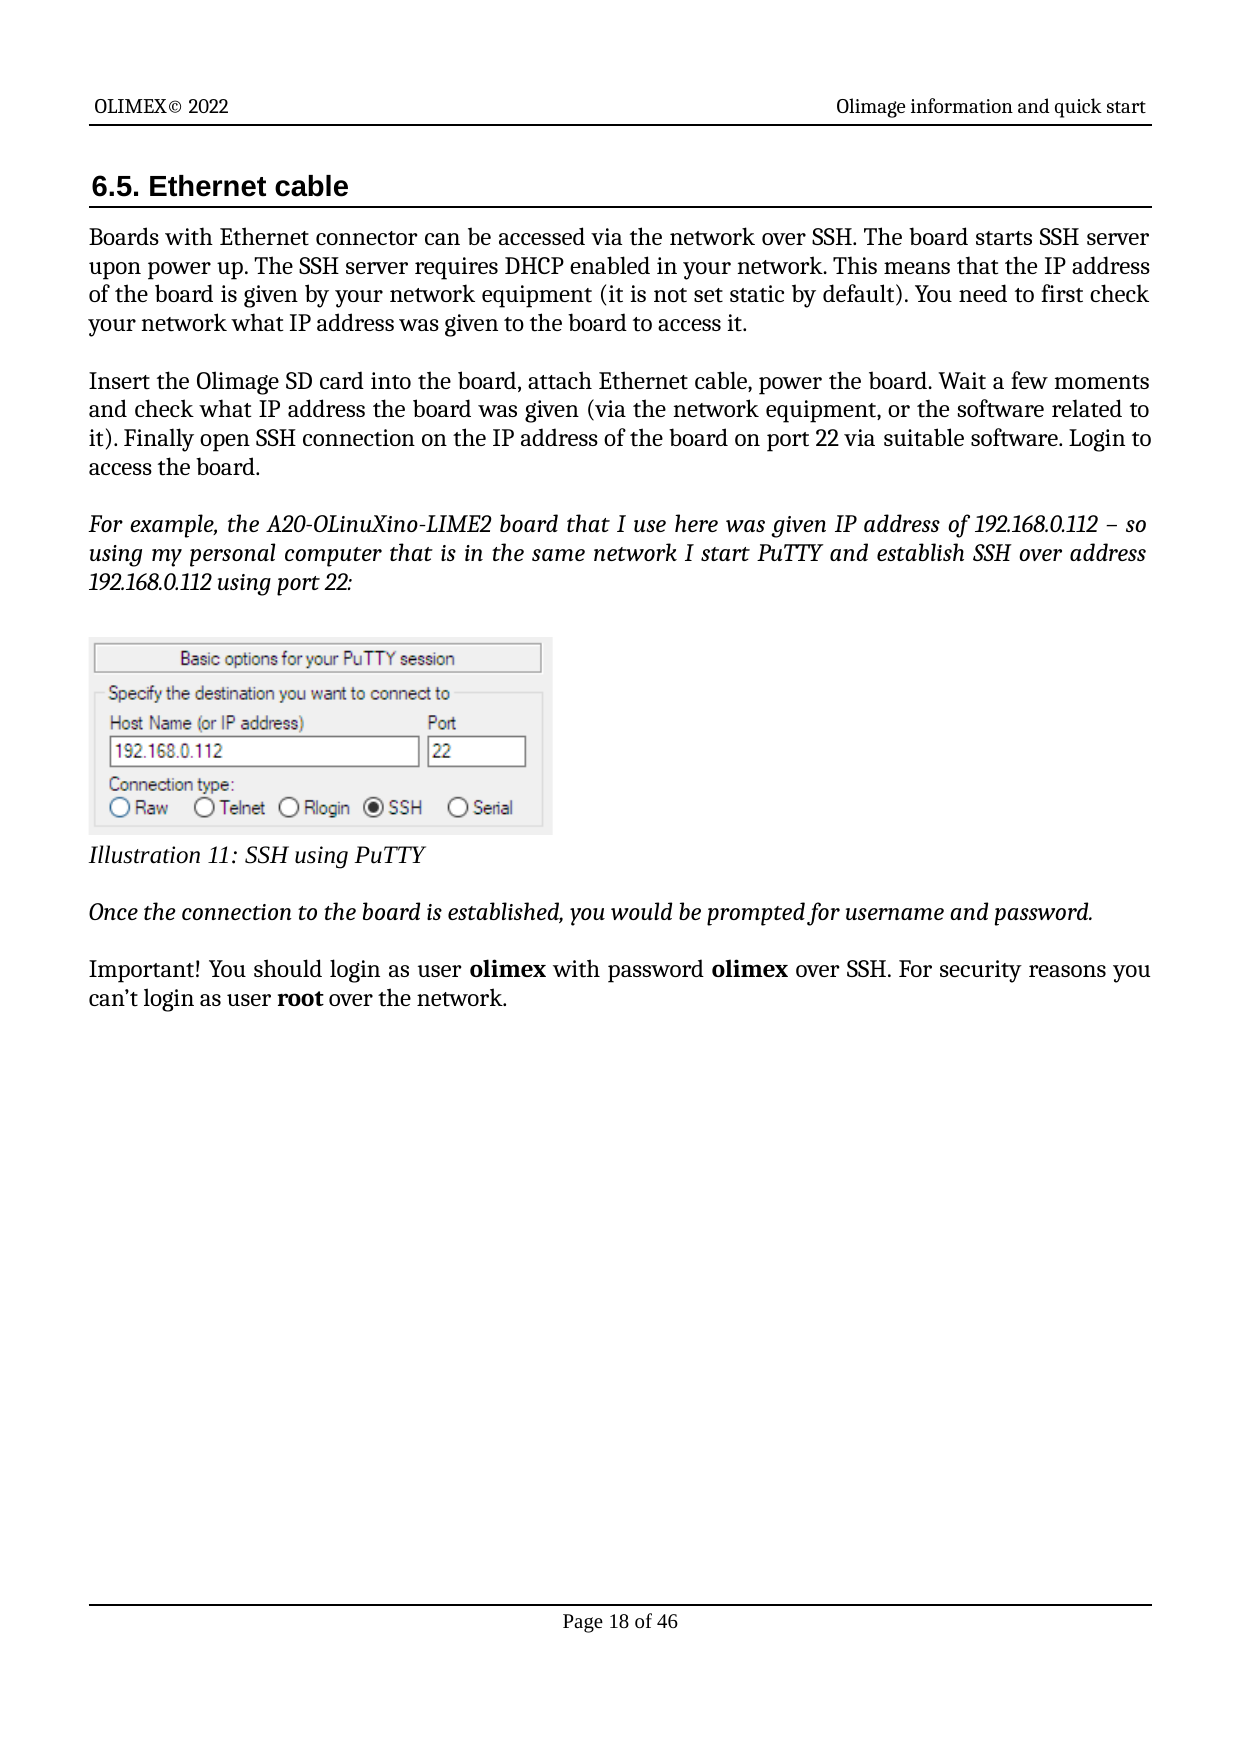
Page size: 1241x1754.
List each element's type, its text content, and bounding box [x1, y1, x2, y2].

text Once the connection to the board is established, you would be prompted for username and password. [88, 898, 1152, 926]
text Important! You should login as user olimex with password olimex over SSH. For security reasons you can’t login as user root over the network. [88, 955, 1152, 1013]
text Illustration 11: SSH using PuTTY [88, 835, 553, 869]
text Boards with Ethernet connector can be accessed via the network over SSH. The board starts SSH server upon power up. The SSH server requires DHCP enabled in your network. This means that the IP address of the board is given by your network equipment (it is not set static by default). You need to first check your network what IP address was given to the board to access it. [88, 223, 1152, 338]
text For example, the A20-OLinuXino-LIME2 board that I use here was given IP address of 192.168.0.112 – so using my personal computer that is in the same network I start PuTTY and establish SSH over address 192.168.0.112 using port 22: [88, 510, 1152, 597]
text Insert the Olimage SD card into the board, attach Ethernet cable, power the board. Wait a few moments and check what IP address the board was given (via the network equipment, or the software related to it). Finally open SSH connection on the IP address of the board on port 22 via suitable software. Login to access the board. [88, 367, 1152, 482]
subtitle 6.5. Ethernet cable [88, 167, 1152, 208]
picture [88, 637, 553, 835]
